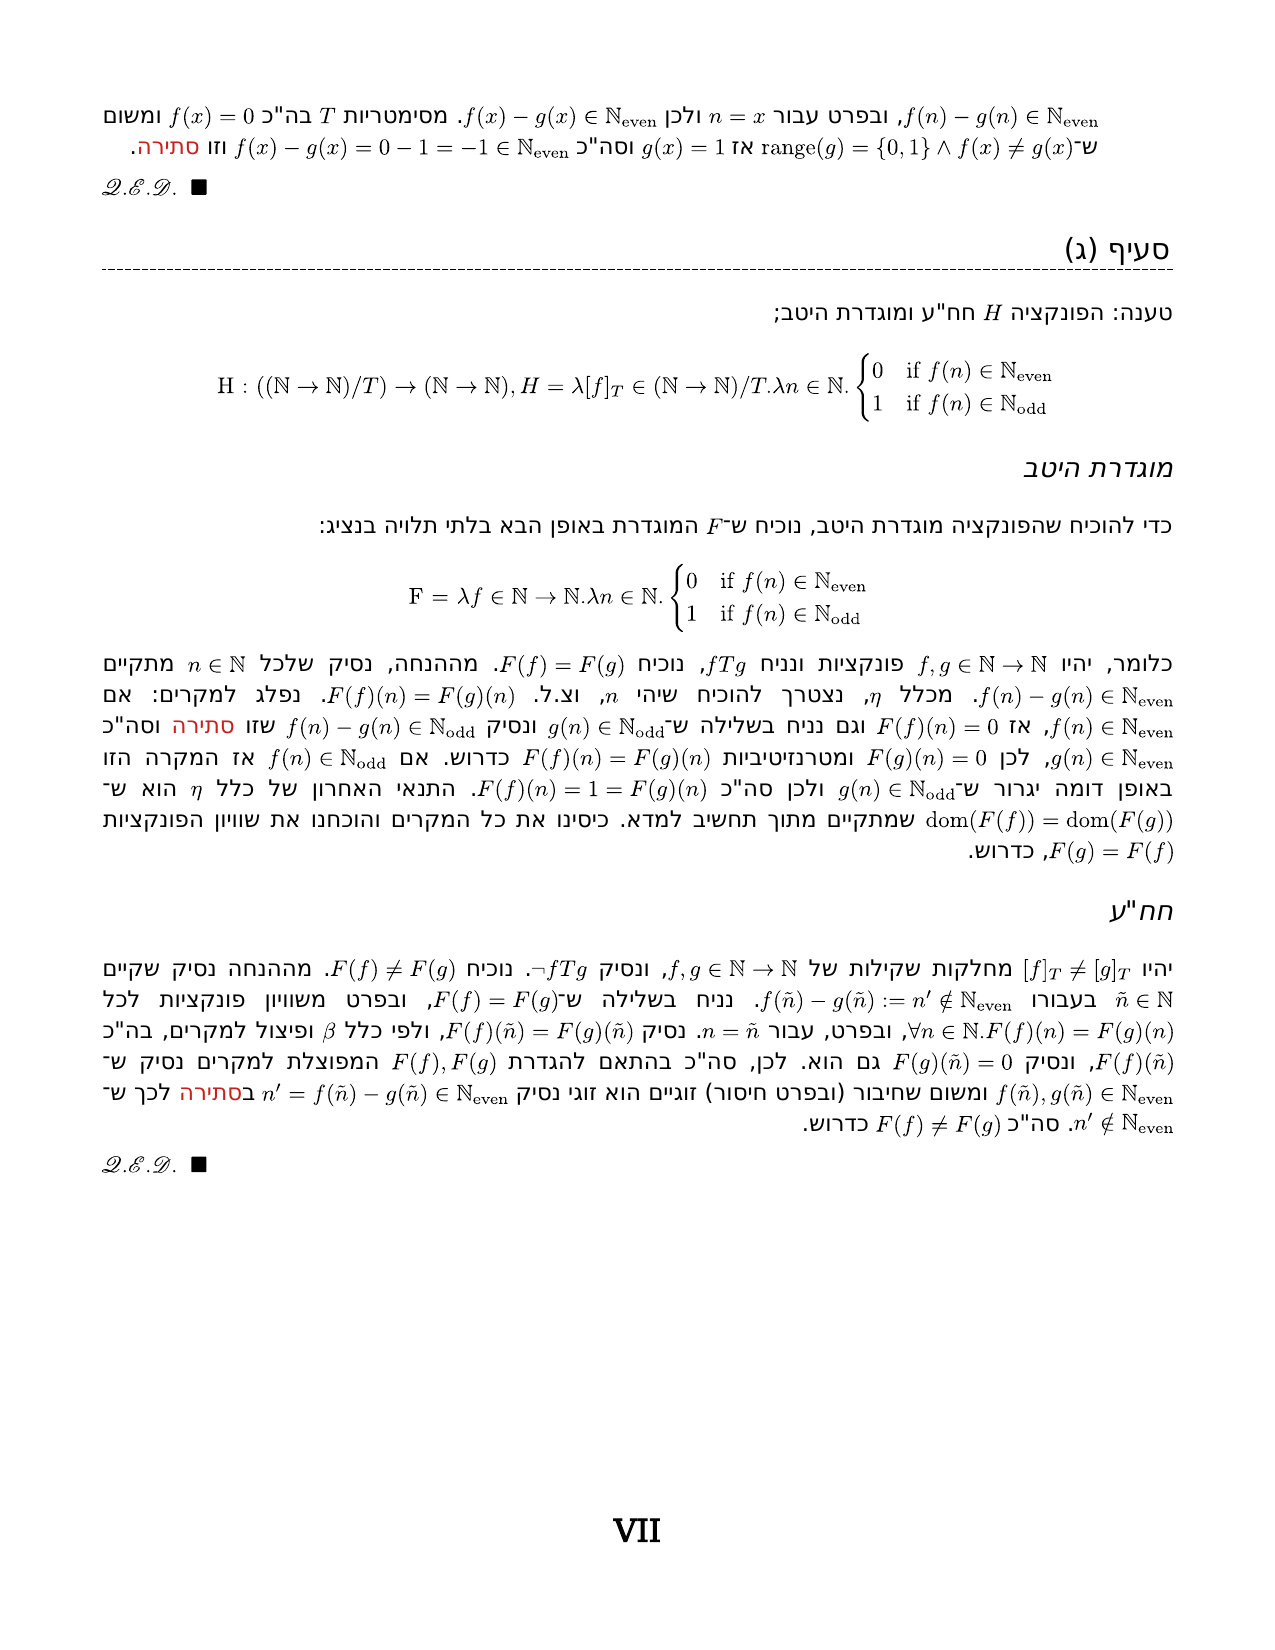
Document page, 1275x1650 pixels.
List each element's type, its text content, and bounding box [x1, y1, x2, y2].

text כלומר, יהיו פונקציות ונניח , נוכיח . מההנחה, נסיק שלכל מתקיים . מכלל , נצטרך להוכיח שיהי , וצ.ל. . נפלג למקרים: אם , אז וגם נניח בשלילה ש־ ונסיק שזו סתירה וסה"כ , לכן ומטרנזיטיביות כדרוש. אם אז המקרה הזו באופן דומה יגרור ש־ ולכן סה"כ . התנאי האחרון של כלל הוא ש־ שמתקיים מתוך תחשיב למדא. כיסינו את כל המקרים והוכחנו את שוויון הפונקציות , כדרוש. [102, 651, 1173, 864]
subtitle סעיף (ג) [102, 229, 1173, 269]
text יהיו מחלקות שקילות של , ונסיק . נוכיח . מההנחה נסיק שקיים בעבורו . נניח בשלילה ש־, ובפרט משוויון פונקציות לכל , ובפרט, עבור . נסיק , ולפי כלל ופיצול למקרים, בה"כ , ונסיק גם הוא. לכן, סה"כ בהתאם להגדרת המפוצלת למקרים נסיק ש־ ומשום שחיבור (ובפרט חיסור) זוגיים הוא זוגי נסיק בסתירה לכך ש־. סה"כ כדרוש. [102, 955, 1173, 1137]
text כדי להוכיח שהפונקציה מוגדרת היטב, נוכיח ש־ המוגדרת באופן הבא בלתי תלויה בנציג: [102, 513, 1173, 539]
subtitle חח"ע [102, 895, 1173, 927]
text טענה: הפונקציה חח"ע ומוגדרת היטב; [102, 299, 1173, 326]
list , ובפרט עבור ולכן . מסימטריות בה"כ ומשום ש־ אז וסה"כ וזו סתירה. [102, 102, 1136, 160]
subtitle מוגדרת היטב [102, 453, 1173, 484]
